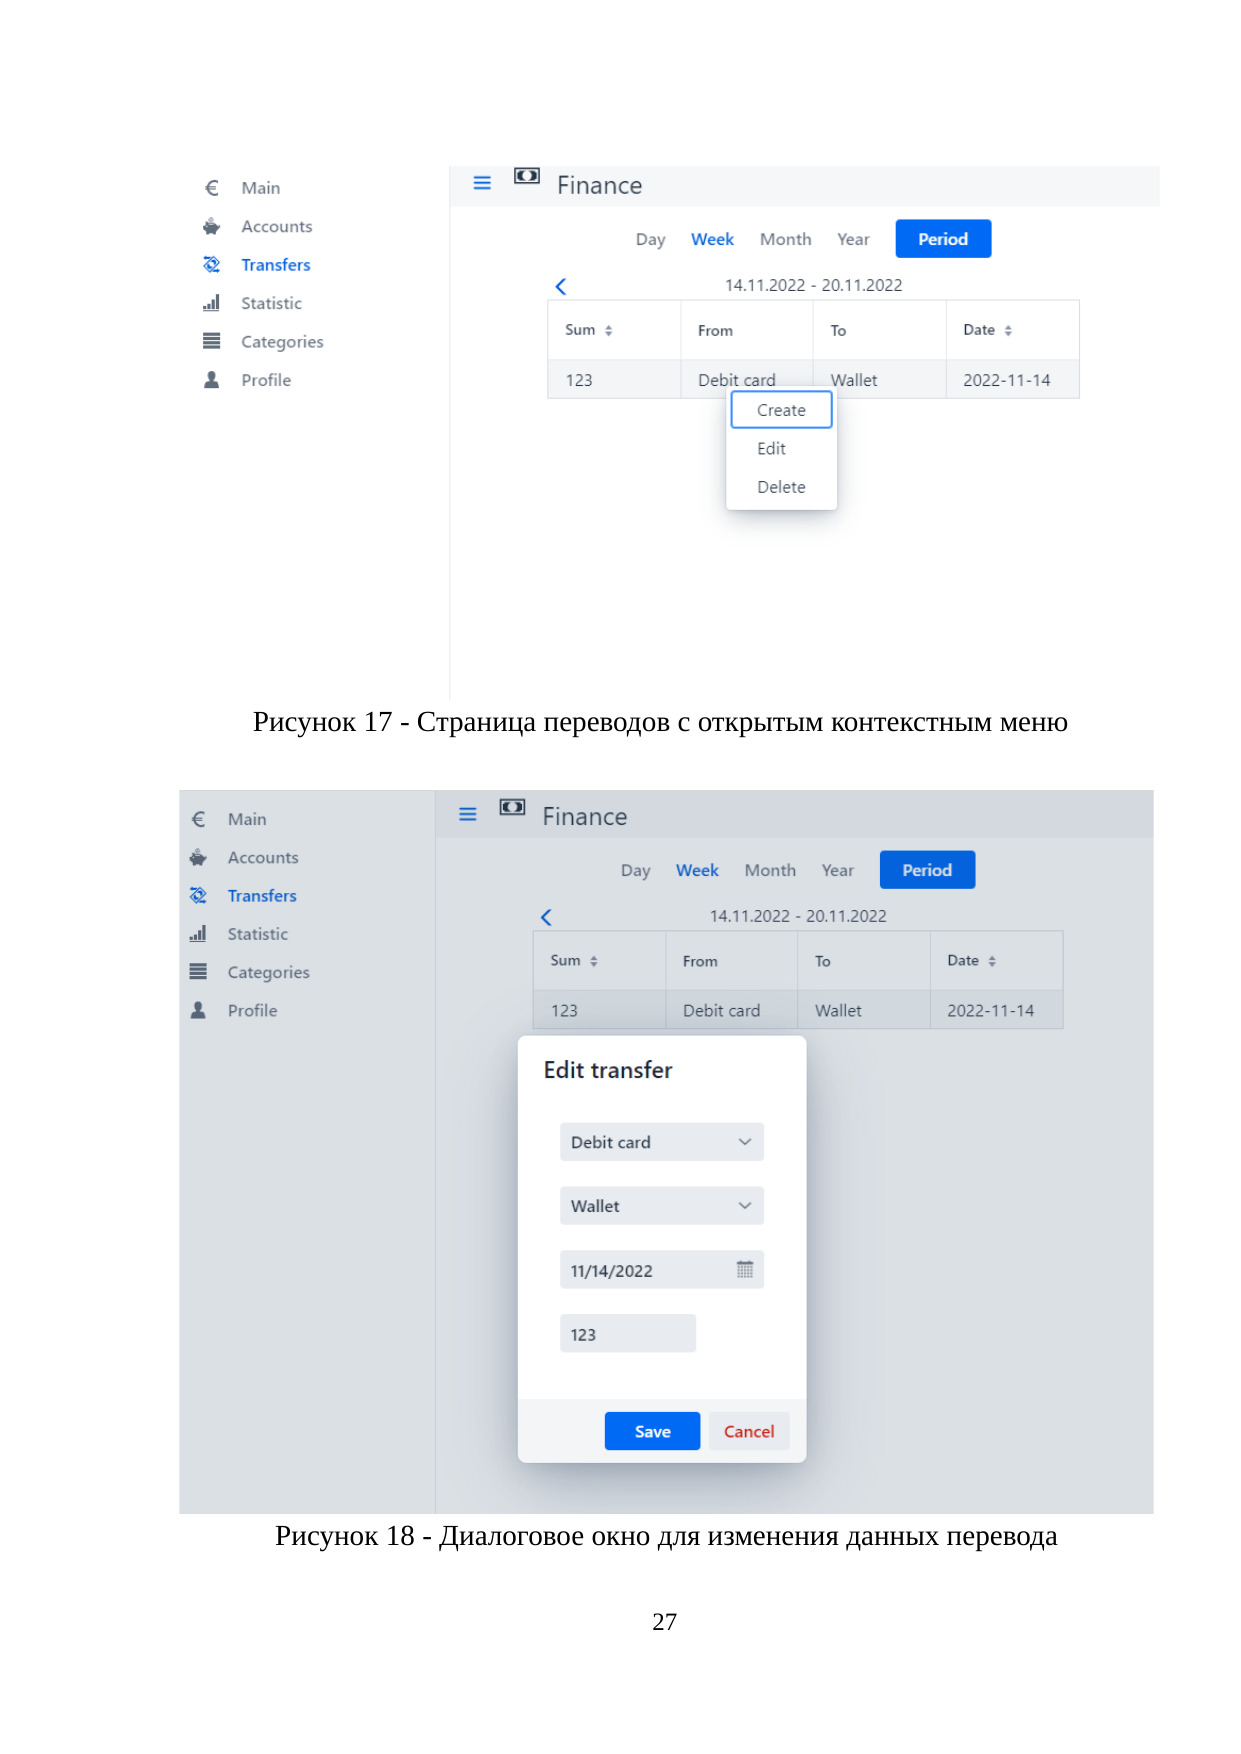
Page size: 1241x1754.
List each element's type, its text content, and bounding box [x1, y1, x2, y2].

picture [185, 166, 1160, 700]
text Рисунок 18 - Диалоговое окно для изменения данных перевода [179, 1514, 1154, 1552]
picture [179, 790, 1154, 1514]
text Рисунок 17 - Страница переводов с открытым контекстным меню [173, 155, 1148, 738]
